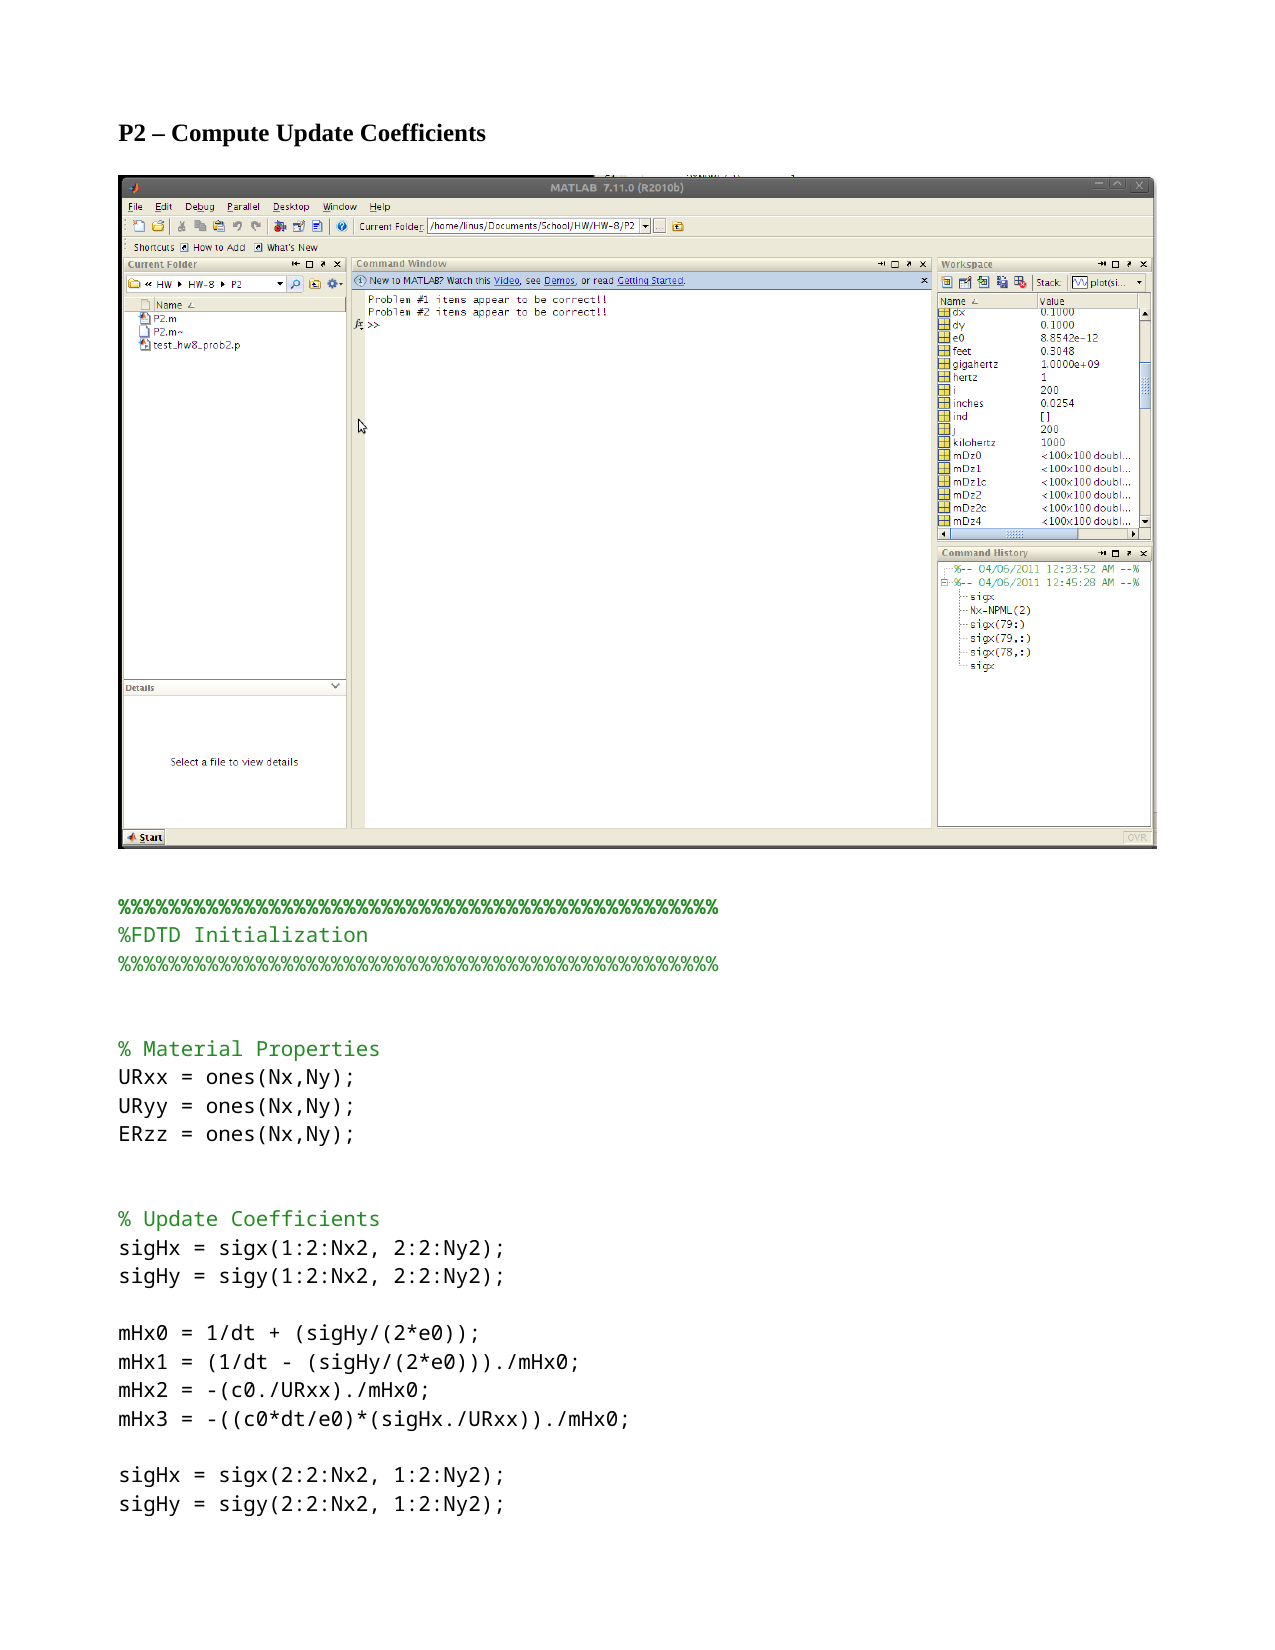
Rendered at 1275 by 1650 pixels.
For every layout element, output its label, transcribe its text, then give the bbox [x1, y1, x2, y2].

text %%%%%%%%%%%%%%%%%%%%%%%%%%%%%%%%%%%%%%%%%%%%%%%% [118, 949, 1157, 977]
text P2 – Compute Update Coefficients [118, 118, 1157, 147]
text sigHy = sigy(2:2:Nx2, 1:2:Ny2); [118, 1489, 1157, 1517]
text mHx3 = -((c0*dt/e0)*(sigHx./URxx))./mHx0; [118, 1404, 1157, 1432]
text URyy = ones(Nx,Ny); [118, 1091, 1157, 1119]
text URxx = ones(Nx,Ny); [118, 1062, 1157, 1091]
text ERzz = ones(Nx,Ny); [118, 1119, 1157, 1148]
text %%%%%%%%%%%%%%%%%%%%%%%%%%%%%%%%%%%%%%%%%%%%%%%% [118, 892, 1157, 920]
picture [118, 175, 1157, 849]
text mHx1 = (1/dt - (sigHy/(2*e0)))./mHx0; [118, 1347, 1157, 1375]
text %FDTD Initialization [118, 920, 1157, 949]
text sigHy = sigy(1:2:Nx2, 2:2:Ny2); [118, 1261, 1157, 1290]
text mHx2 = -(c0./URxx)./mHx0; [118, 1375, 1157, 1404]
text mHx0 = 1/dt + (sigHy/(2*e0)); [118, 1318, 1157, 1347]
text % Material Properties [118, 1034, 1157, 1062]
text sigHx = sigx(2:2:Nx2, 1:2:Ny2); [118, 1461, 1157, 1489]
text % Update Coefficients [118, 1204, 1157, 1233]
text sigHx = sigx(1:2:Nx2, 2:2:Ny2); [118, 1233, 1157, 1261]
